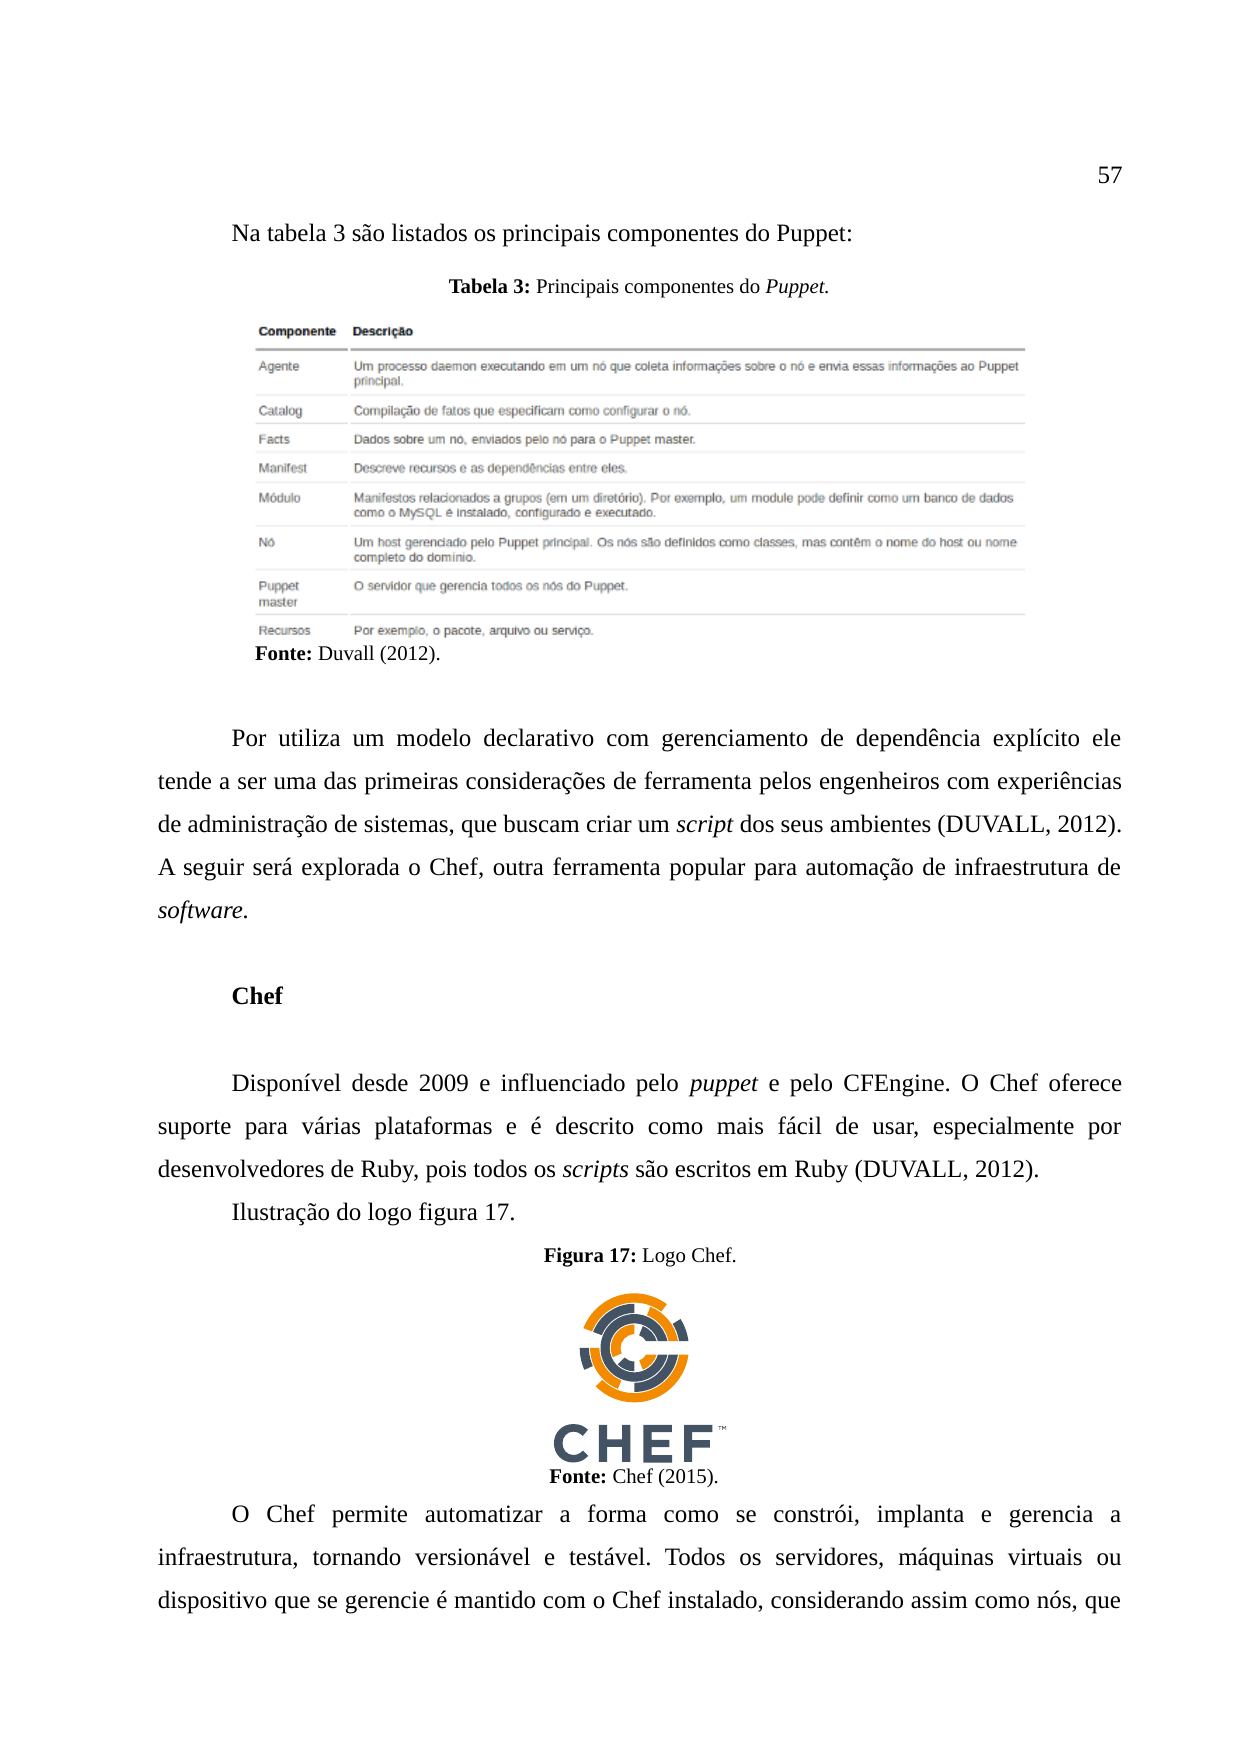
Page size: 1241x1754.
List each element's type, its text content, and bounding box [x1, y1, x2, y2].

text Figura 17: Logo Chef. [539, 1243, 741, 1267]
text Ilustração do logo figura 17. [158, 1197, 1122, 1226]
text Por utiliza um modelo declarativo com gerenciamento de dependência explícito ele tende a ser uma das primeiras considerações de ferramenta pelos engenheiros com experiências de administração de sistemas, que buscam criar um script dos seus ambientes (DUVALL, 2012). A seguir será explorada o Chef, outra ferramenta popular para automação de infraestrutura de software. [158, 723, 1122, 924]
text Tabela 3: Principais componentes do Puppet. [255, 274, 1025, 298]
text Chef [158, 981, 1122, 1010]
picture [254, 323, 1026, 642]
text Fonte: Chef (2015). [539, 1292, 741, 1488]
text Fonte: Duvall (2012). [255, 642, 1025, 665]
text Disponível desde 2009 e influenciado pelo puppet e pelo CFEngine. O Chef oferece suporte para várias plataformas e é descrito como mais fácil de usar, especialmente por desenvolvedores de Ruby, pois todos os scripts são escritos em Ruby (DUVALL, 2012). [158, 1068, 1122, 1183]
text O Chef permite automatizar a forma como se constrói, implanta e gerencia a infraestrutura, tornando versionável e testável. Todos os servidores, máquinas virtuais ou dispositivo que se gerencie é mantido com o Chef instalado, considerando assim como nós, que [158, 1499, 1122, 1614]
text Na tabela 3 são listados os principais componentes do Puppet: [158, 218, 1122, 247]
